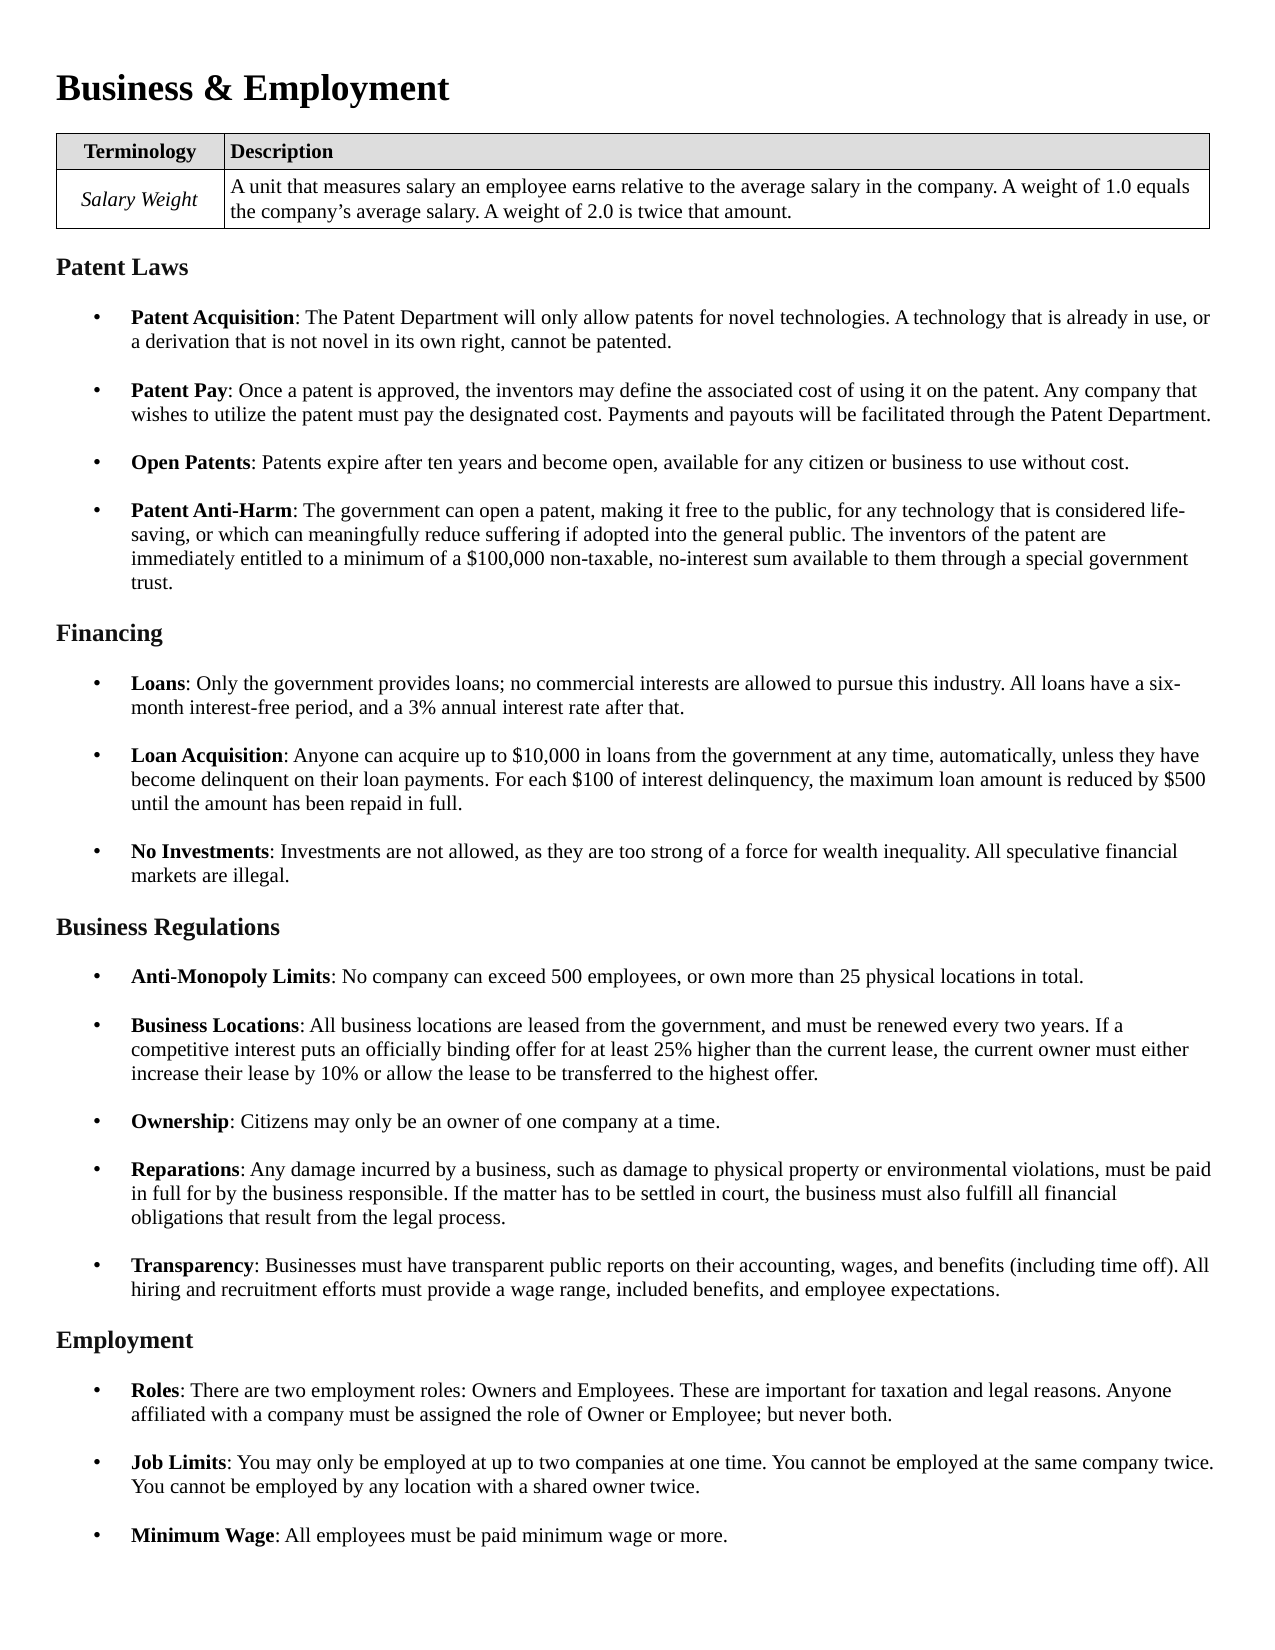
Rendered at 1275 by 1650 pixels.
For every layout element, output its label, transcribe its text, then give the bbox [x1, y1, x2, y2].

list Loans: Only the government provides loans; no commercial interests are allowed to pursue this industry. All loans have a six-month interest-free period, and a 3% annual interest rate after that. [93, 671, 1215, 719]
list Minimum Wage: All employees must be paid minimum wage or more. [93, 1522, 1215, 1547]
table_header Terminology [57, 134, 224, 169]
list Business Locations: All business locations are leased from the government, and must be renewed every two years. If a competitive interest puts an officially binding offer for at least 25% higher than the current lease, the current owner must either increase their lease by 10% or allow the lease to be transferred to the highest offer. [93, 1012, 1215, 1085]
table_cell A unit that measures salary an employee earns relative to the average salary in the company. A weight of 1.0 equals the company’s average salary. A weight of 2.0 is twice that amount. [225, 170, 1209, 228]
list Reparations: Any damage incurred by a business, such as damage to physical property or environmental violations, must be paid in full for by the business responsible. If the matter has to be settled in court, the business must also fulfill all financial obligations that result from the legal process. [93, 1157, 1215, 1229]
list Patent Pay: Once a patent is approved, the inventors may define the associated cost of using it on the patent. Any company that wishes to utilize the patent must pay the designated cost. Payments and payouts will be facilitated through the Patent Department. [93, 377, 1215, 426]
list Loan Acquisition: Anyone can acquire up to $10,000 in loans from the government at any time, automatically, unless they have become delinquent on their loan payments. For each $100 of interest delinquency, the maximum loan amount is reduced by $500 until the amount has been repaid in full. [93, 743, 1215, 815]
subtitle Patent Laws [56, 252, 1215, 281]
list Job Limits: You may only be employed at up to two companies at one time. You cannot be employed at the same company twice. You cannot be employed by any location with a shared owner twice. [93, 1450, 1215, 1498]
list Patent Acquisition: The Patent Department will only allow patents for novel technologies. A technology that is already in use, or a derivation that is not novel in its own right, cannot be patented. [93, 305, 1215, 353]
subtitle Business & Employment [56, 66, 1215, 109]
subtitle Employment [56, 1325, 1215, 1354]
list Open Patents: Patents expire after ten years and become open, available for any citizen or business to use without cost. [93, 450, 1215, 474]
list Anti-Monopoly Limits: No company can exceed 500 employees, or own more than 25 physical locations in total. [93, 964, 1215, 988]
list Roles: There are two employment roles: Owners and Employees. These are important for taxation and legal reasons. Anyone affiliated with a company must be assigned the role of Owner or Employee; but never both. [93, 1378, 1215, 1426]
list Ownership: Citizens may only be an owner of one company at a time. [93, 1109, 1215, 1133]
table_header Description [225, 134, 1209, 169]
list Patent Anti-Harm: The government can open a patent, making it free to the public, for any technology that is considered life-saving, or which can meaningfully reduce suffering if adopted into the general public. The inventors of the patent are immediately entitled to a minimum of a $100,000 non-taxable, no-interest sum available to them through a special government trust. [93, 498, 1215, 594]
list Transparency: Businesses must have transparent public reports on their accounting, wages, and benefits (including time off). All hiring and recruitment efforts must provide a wage range, included benefits, and employee expectations. [93, 1253, 1215, 1301]
subtitle Financing [56, 618, 1215, 647]
table_cell Salary Weight [57, 170, 224, 228]
list No Investments: Investments are not allowed, as they are too strong of a force for wealth inequality. All speculative financial markets are illegal. [93, 839, 1215, 887]
subtitle Business Regulations [56, 912, 1215, 940]
